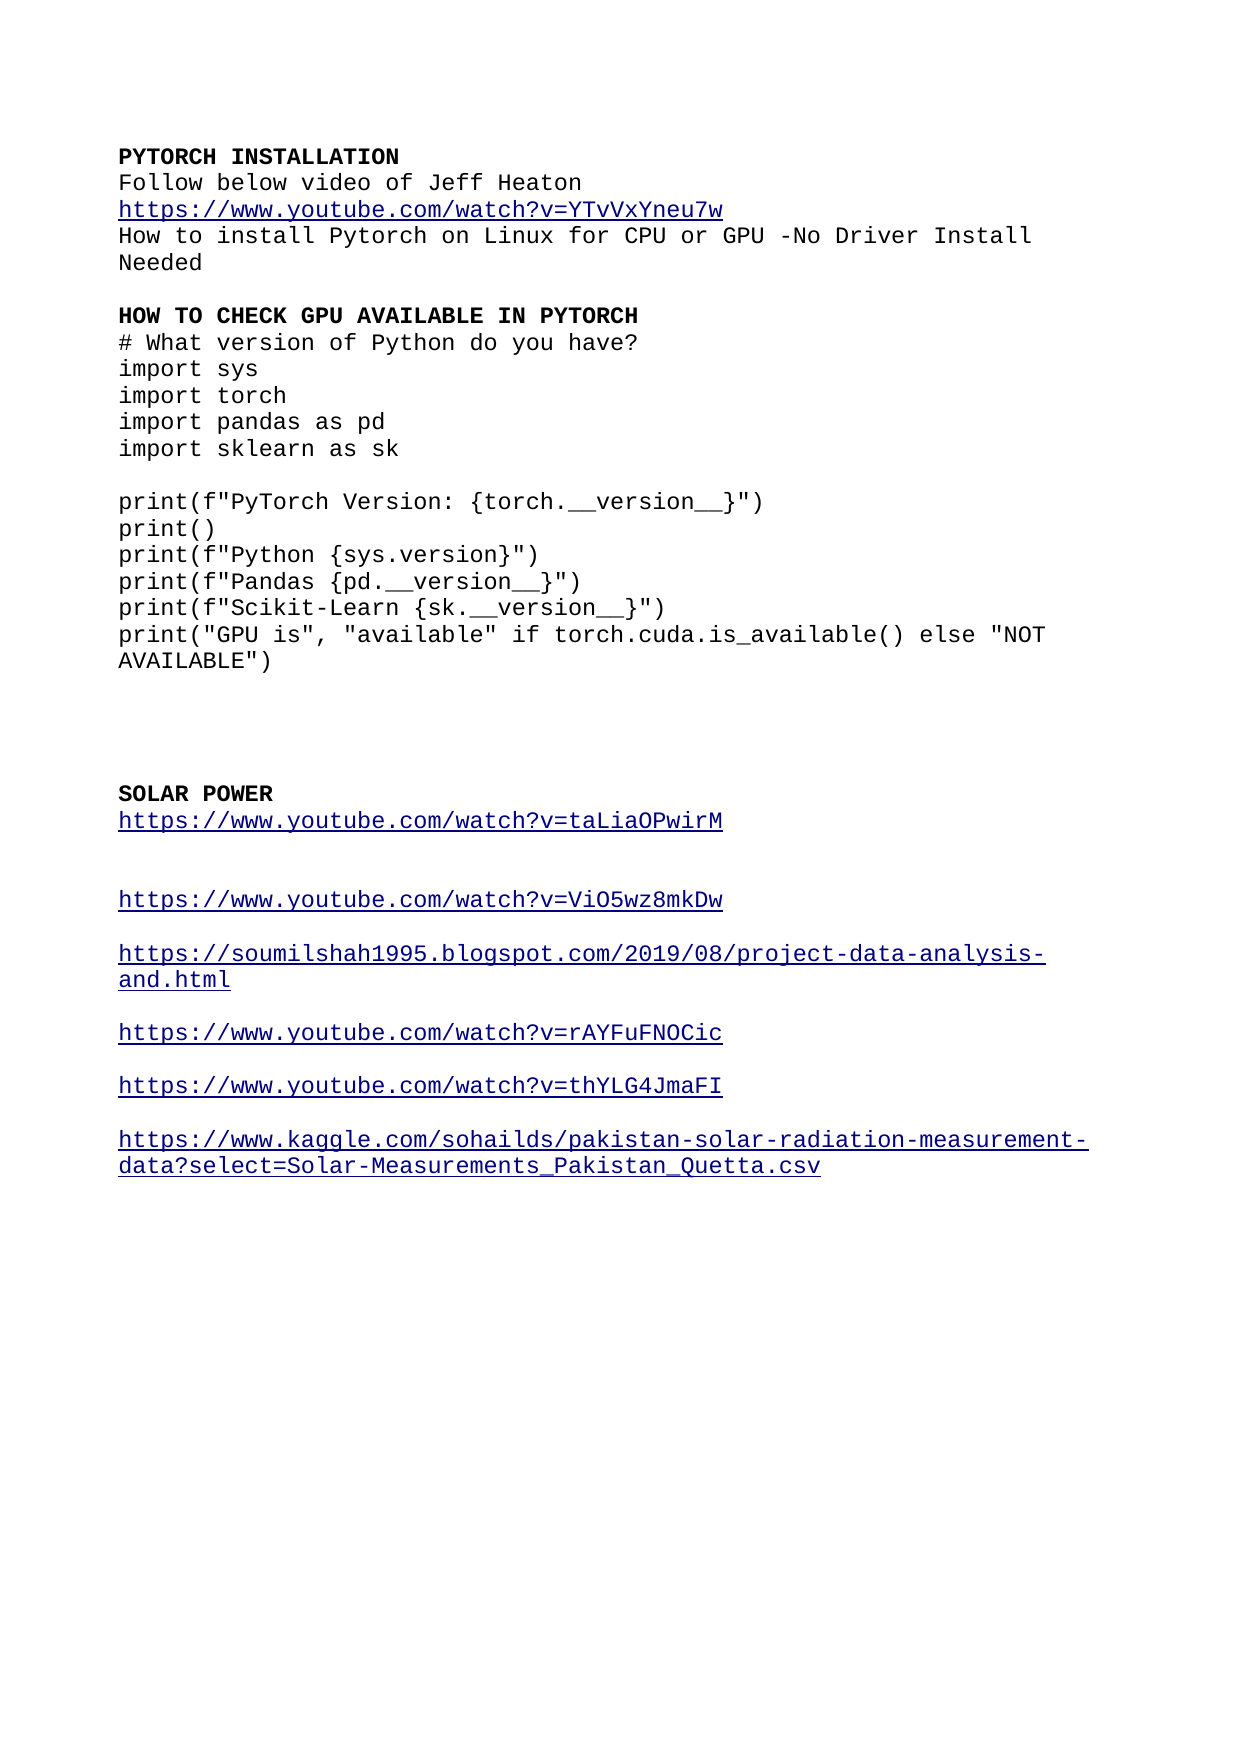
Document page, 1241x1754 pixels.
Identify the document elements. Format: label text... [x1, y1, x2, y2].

text import torch [118, 384, 1122, 410]
text print() [118, 517, 1122, 543]
text https://www.youtube.com/watch?v=ViO5wz8mkDw [118, 888, 1122, 915]
text print(f"PyTorch Version: {torch.__version__}") [118, 490, 1122, 517]
text import sklearn as sk [118, 437, 1122, 463]
text https://www.youtube.com/watch?v=rAYFuFNOCic [118, 1021, 1122, 1048]
text https://www.youtube.com/watch?v=YTvVxYneu7w [118, 198, 1122, 224]
text # What version of Python do you have? [118, 331, 1122, 357]
text print(f"Python {sys.version}") [118, 543, 1122, 570]
text https://soumilshah1995.blogspot.com/2019/08/project-data-analysis-and.html [118, 942, 1122, 995]
text print(f"Scikit-Learn {sk.__version__}") [118, 596, 1122, 623]
text https://www.kaggle.com/sohailds/pakistan-solar-radiation-measurement-data?select=Solar-Measurements_Pakistan_Quetta.csv [118, 1127, 1122, 1181]
text Follow below video of Jeff Heaton [118, 171, 1122, 198]
text import sys [118, 357, 1122, 384]
text https://www.youtube.com/watch?v=taLiaOPwirM [118, 809, 1122, 835]
text import pandas as pd [118, 410, 1122, 437]
text SOLAR POWER [118, 782, 1122, 809]
text print(f"Pandas {pd.__version__}") [118, 570, 1122, 596]
text print("GPU is", "available" if torch.cuda.is_available() else "NOT AVAILABLE") [118, 623, 1122, 676]
text https://www.youtube.com/watch?v=thYLG4JmaFI [118, 1074, 1122, 1101]
text How to install Pytorch on Linux for CPU or GPU -No Driver Install Needed [118, 224, 1122, 277]
text PYTORCH INSTALLATION [118, 145, 1122, 171]
text HOW TO CHECK GPU AVAILABLE IN PYTORCH [118, 304, 1122, 331]
